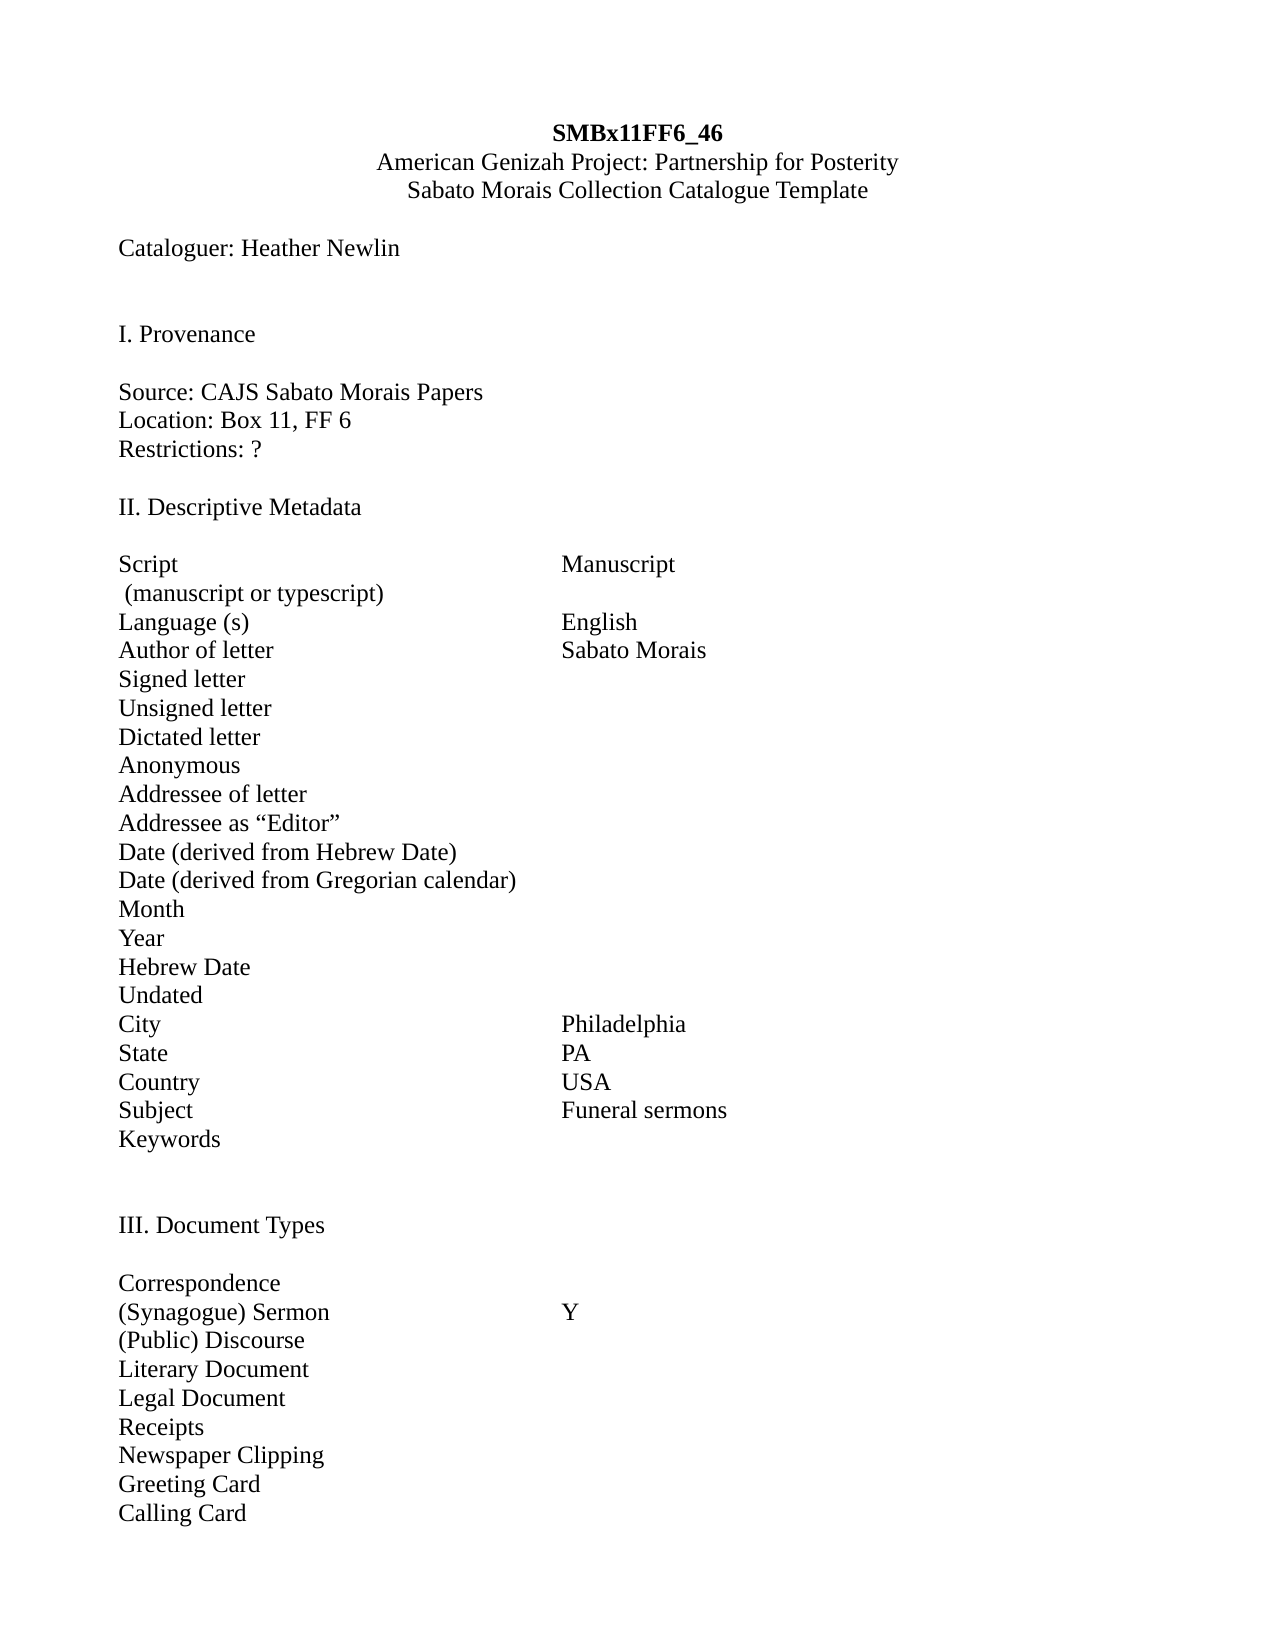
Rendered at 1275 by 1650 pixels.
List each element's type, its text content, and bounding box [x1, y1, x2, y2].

text Date (derived from Gregorian calendar) [118, 866, 1157, 894]
text Newspaper Clipping [118, 1441, 1157, 1469]
text Language (s) English [118, 607, 1157, 636]
text Author of letter Sabato Morais [118, 636, 1157, 664]
text Source: CAJS Sabato Morais Papers [118, 377, 1157, 406]
text American Genizah Project: Partnership for Posterity [118, 147, 1157, 176]
text Anonymous [118, 751, 1157, 779]
text Literary Document [118, 1354, 1157, 1383]
text Date (derived from Hebrew Date) [118, 837, 1157, 866]
text Dictated letter [118, 722, 1157, 751]
text Keywords [118, 1124, 1157, 1153]
text City Philadelphia [118, 1009, 1157, 1038]
text (Synagogue) Sermon Y [118, 1297, 1157, 1326]
text Hebrew Date [118, 952, 1157, 981]
text Cataloguer: Heather Newlin [118, 233, 1157, 262]
text Addressee of letter [118, 779, 1157, 808]
text Greeting Card [118, 1469, 1157, 1498]
text SMBx11FF6_46 [118, 118, 1157, 147]
text Signed letter [118, 664, 1157, 693]
text Subject Funeral sermons [118, 1096, 1157, 1124]
text II. Descriptive Metadata [118, 492, 1157, 521]
text Undated [118, 981, 1157, 1009]
text (manuscript or typescript) [118, 578, 1157, 607]
text Year [118, 923, 1157, 952]
text Unsigned letter [118, 693, 1157, 722]
text Calling Card [118, 1498, 1157, 1527]
text Addressee as “Editor” [118, 808, 1157, 837]
text Legal Document [118, 1383, 1157, 1412]
text State PA [118, 1038, 1157, 1067]
text III. Document Types [118, 1211, 1157, 1239]
text Restrictions: ? [118, 434, 1157, 463]
text (Public) Discourse [118, 1326, 1157, 1354]
text Receipts [118, 1412, 1157, 1441]
text Month [118, 894, 1157, 923]
text Script Manuscript [118, 549, 1157, 578]
text Sabato Morais Collection Catalogue Template [118, 176, 1157, 204]
text Country USA [118, 1067, 1157, 1096]
text I. Provenance [118, 319, 1157, 348]
text Location: Box 11, FF 6 [118, 406, 1157, 434]
text Correspondence [118, 1268, 1157, 1297]
